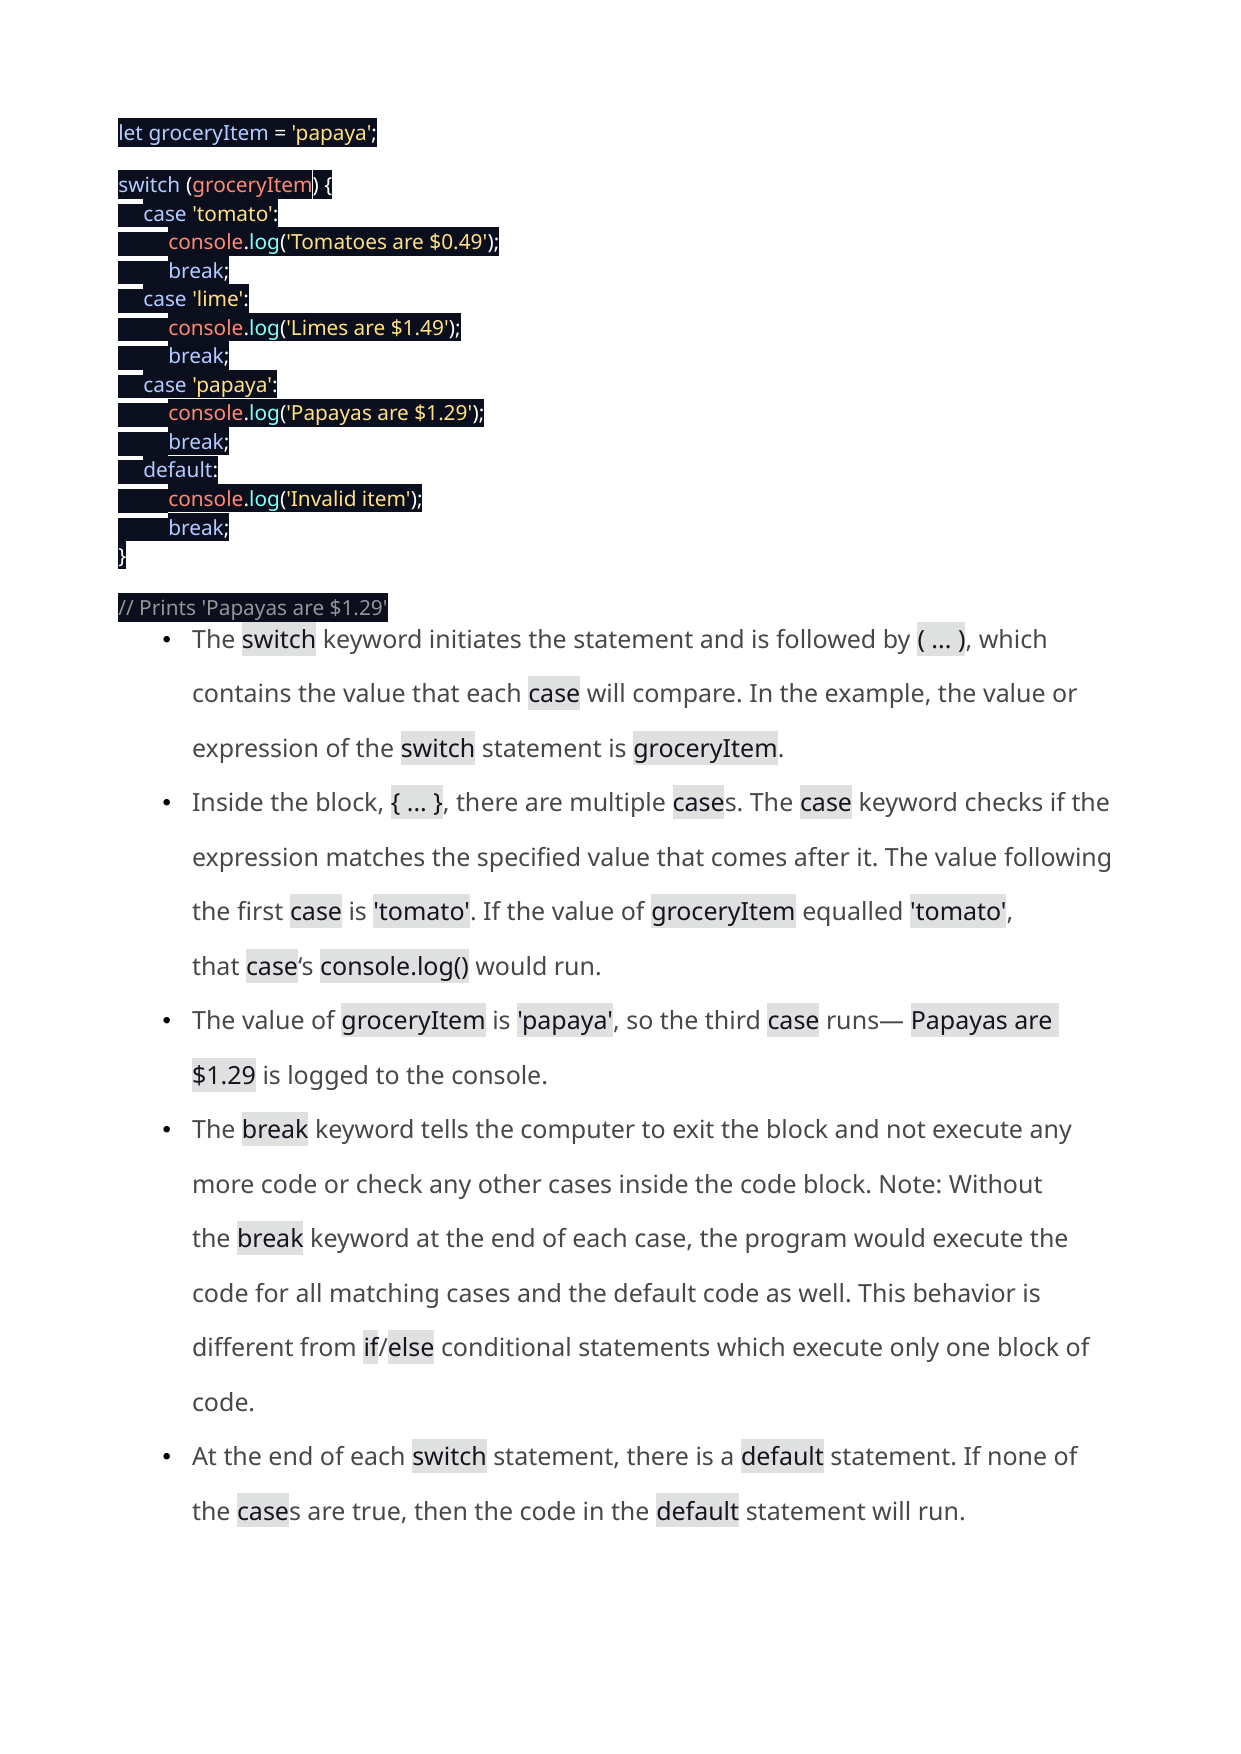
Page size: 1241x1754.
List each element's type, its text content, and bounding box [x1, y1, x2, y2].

text let groceryItem = 'papaya'; [118, 118, 1122, 147]
text // Prints 'Papayas are $1.29' [118, 593, 1122, 622]
text } [118, 541, 1122, 569]
list The value of groceryItem is 'papaya', so the third case runs— Papayas are $1.29 is logged to the console. [162, 1003, 1122, 1092]
list At the end of each switch statement, there is a default statement. If none of the cases are true, then the code in the default statement will run. [162, 1439, 1122, 1527]
text console.log('Papayas are $1.29'); [118, 398, 1122, 427]
text switch (groceryItem) { [118, 170, 1122, 199]
text case 'lime': [118, 284, 1122, 313]
text case 'papaya': [118, 370, 1122, 398]
text console.log('Invalid item'); [118, 484, 1122, 513]
list The switch keyword initiates the statement and is followed by ( ... ), which contains the value that each case will compare. In the example, the value or expression of the switch statement is groceryItem. [162, 622, 1122, 765]
text console.log('Tomatoes are $0.49'); [118, 227, 1122, 256]
list Inside the block, { ... }, there are multiple cases. The case keyword checks if the expression matches the specified value that comes after it. The value following the first case is 'tomato'. If the value of groceryItem equalled 'tomato', that case‘s console.log() would run. [162, 785, 1122, 983]
list The break keyword tells the computer to exit the block and not execute any more code or check any other cases inside the code block. Note: Without the break keyword at the end of each case, the program would execute the code for all matching cases and the default code as well. This behavior is different from if/else conditional statements which execute only one block of code. [162, 1112, 1122, 1418]
text default: [118, 456, 1122, 484]
text console.log('Limes are $1.49'); [118, 313, 1122, 341]
text break; [118, 341, 1122, 370]
text case 'tomato': [118, 199, 1122, 227]
text break; [118, 427, 1122, 456]
text break; [118, 513, 1122, 541]
text break; [118, 256, 1122, 284]
